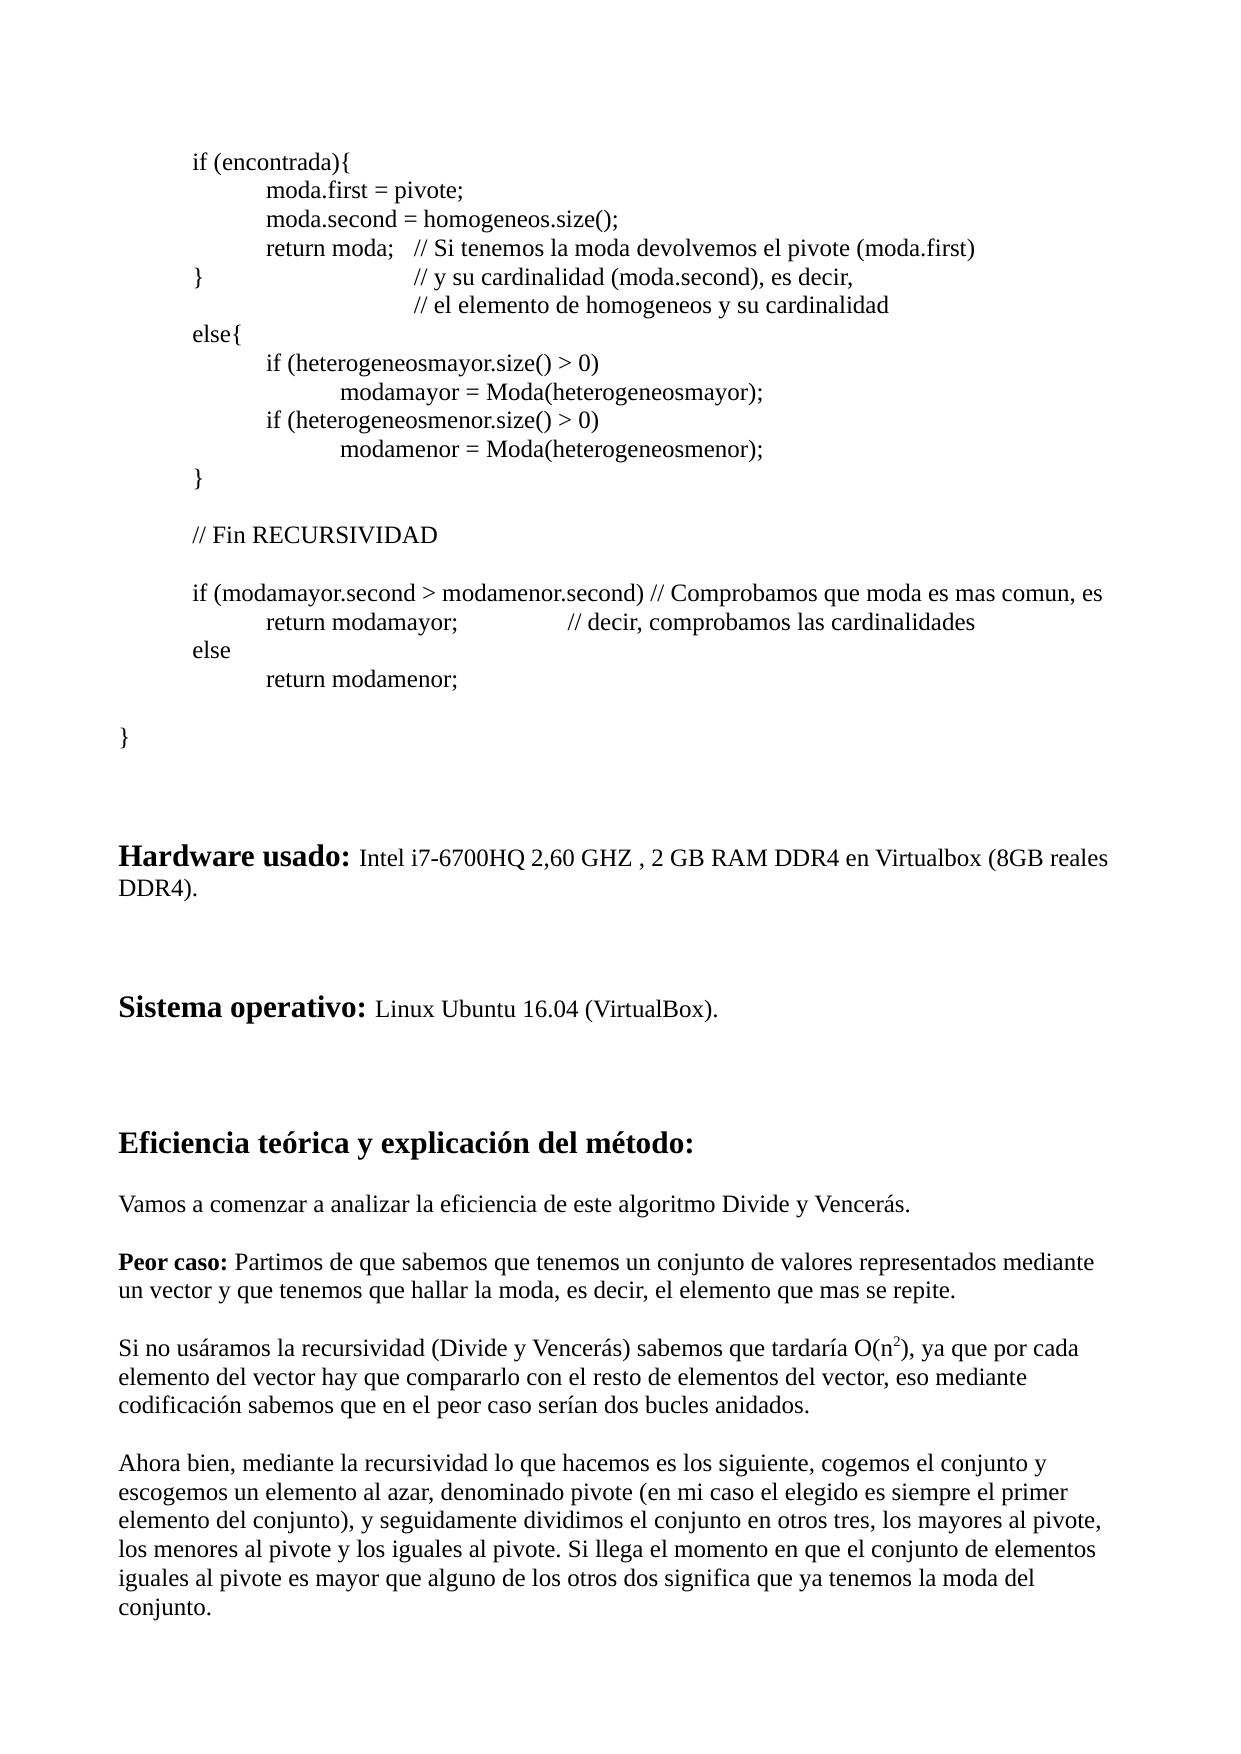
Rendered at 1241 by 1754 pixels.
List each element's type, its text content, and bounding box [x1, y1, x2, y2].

text if (heterogeneosmayor.size() > 0) [118, 348, 1122, 377]
text // Fin RECURSIVIDAD [118, 521, 1122, 549]
text modamayor = Moda(heterogeneosmayor); [118, 377, 1122, 406]
text Sistema operativo: Linux Ubuntu 16.04 (VirtualBox). [118, 988, 1122, 1024]
text return moda; // Si tenemos la moda devolvemos el pivote (moda.first) [118, 233, 1122, 262]
text } // y su cardinalidad (moda.second), es decir, [118, 262, 1122, 291]
text } [118, 463, 1122, 492]
text Eficiencia teórica y explicación del método: [118, 1124, 1122, 1160]
text Si no usáramos la recursividad (Divide y Vencerás) sabemos que tardaría O(n2), ya que por cada elemento del vector hay que compararlo con el resto de elementos del vector, eso mediante codificación sabemos que en el peor caso serían dos bucles anidados. [118, 1333, 1122, 1419]
text return modamayor; // decir, comprobamos las cardinalidades [118, 607, 1122, 636]
text moda.first = pivote; [118, 176, 1122, 204]
text Hardware usado: Intel i7-6700HQ 2,60 GHZ , 2 GB RAM DDR4 en Virtualbox (8GB reales DDR4). [118, 837, 1122, 902]
text if (modamayor.second > modamenor.second) // Comprobamos que moda es mas comun, es [118, 578, 1122, 607]
text else{ [118, 319, 1122, 348]
text Ahora bien, mediante la recursividad lo que hacemos es los siguiente, cogemos el conjunto y escogemos un elemento al azar, denominado pivote (en mi caso el elegido es siempre el primer elemento del conjunto), y seguidamente dividimos el conjunto en otros tres, los mayores al pivote, los menores al pivote y los iguales al pivote. Si llega el momento en que el conjunto de elementos iguales al pivote es mayor que alguno de los otros dos significa que ya tenemos la moda del conjunto. [118, 1448, 1122, 1620]
text // el elemento de homogeneos y su cardinalidad [118, 291, 1122, 319]
text moda.second = homogeneos.size(); [118, 204, 1122, 233]
text Vamos a comenzar a analizar la eficiencia de este algoritmo Divide y Vencerás. [118, 1189, 1122, 1218]
text modamenor = Moda(heterogeneosmenor); [118, 434, 1122, 463]
text return modamenor; [118, 664, 1122, 693]
text Peor caso: Partimos de que sabemos que tenemos un conjunto de valores representados mediante un vector y que tenemos que hallar la moda, es decir, el elemento que mas se repite. [118, 1247, 1122, 1304]
text else [118, 636, 1122, 664]
text if (encontrada){ [118, 147, 1122, 176]
text if (heterogeneosmenor.size() > 0) [118, 406, 1122, 434]
text } [118, 722, 1122, 751]
